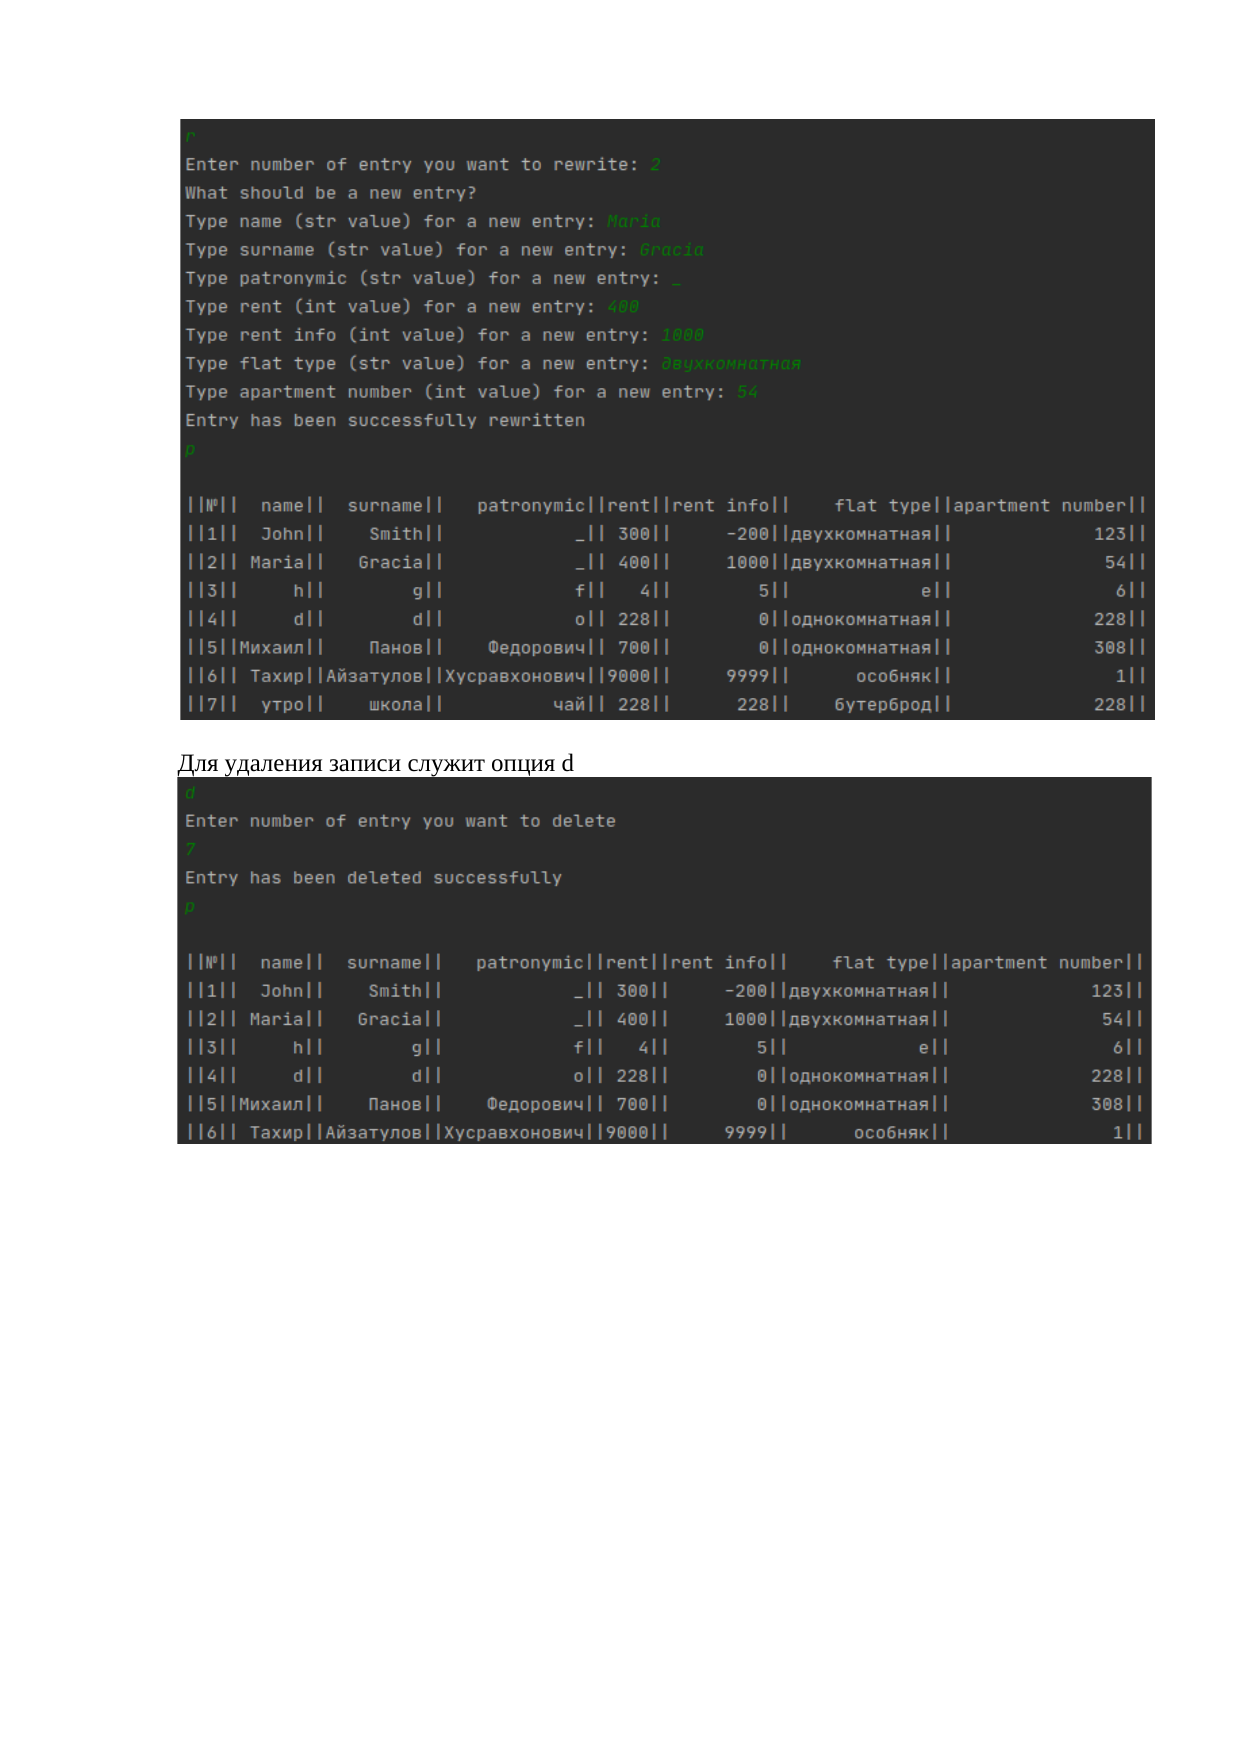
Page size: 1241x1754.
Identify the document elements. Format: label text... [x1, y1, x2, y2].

text Для удаления записи служит опция d [177, 748, 1152, 777]
picture [177, 777, 1152, 1144]
picture [180, 119, 1155, 720]
